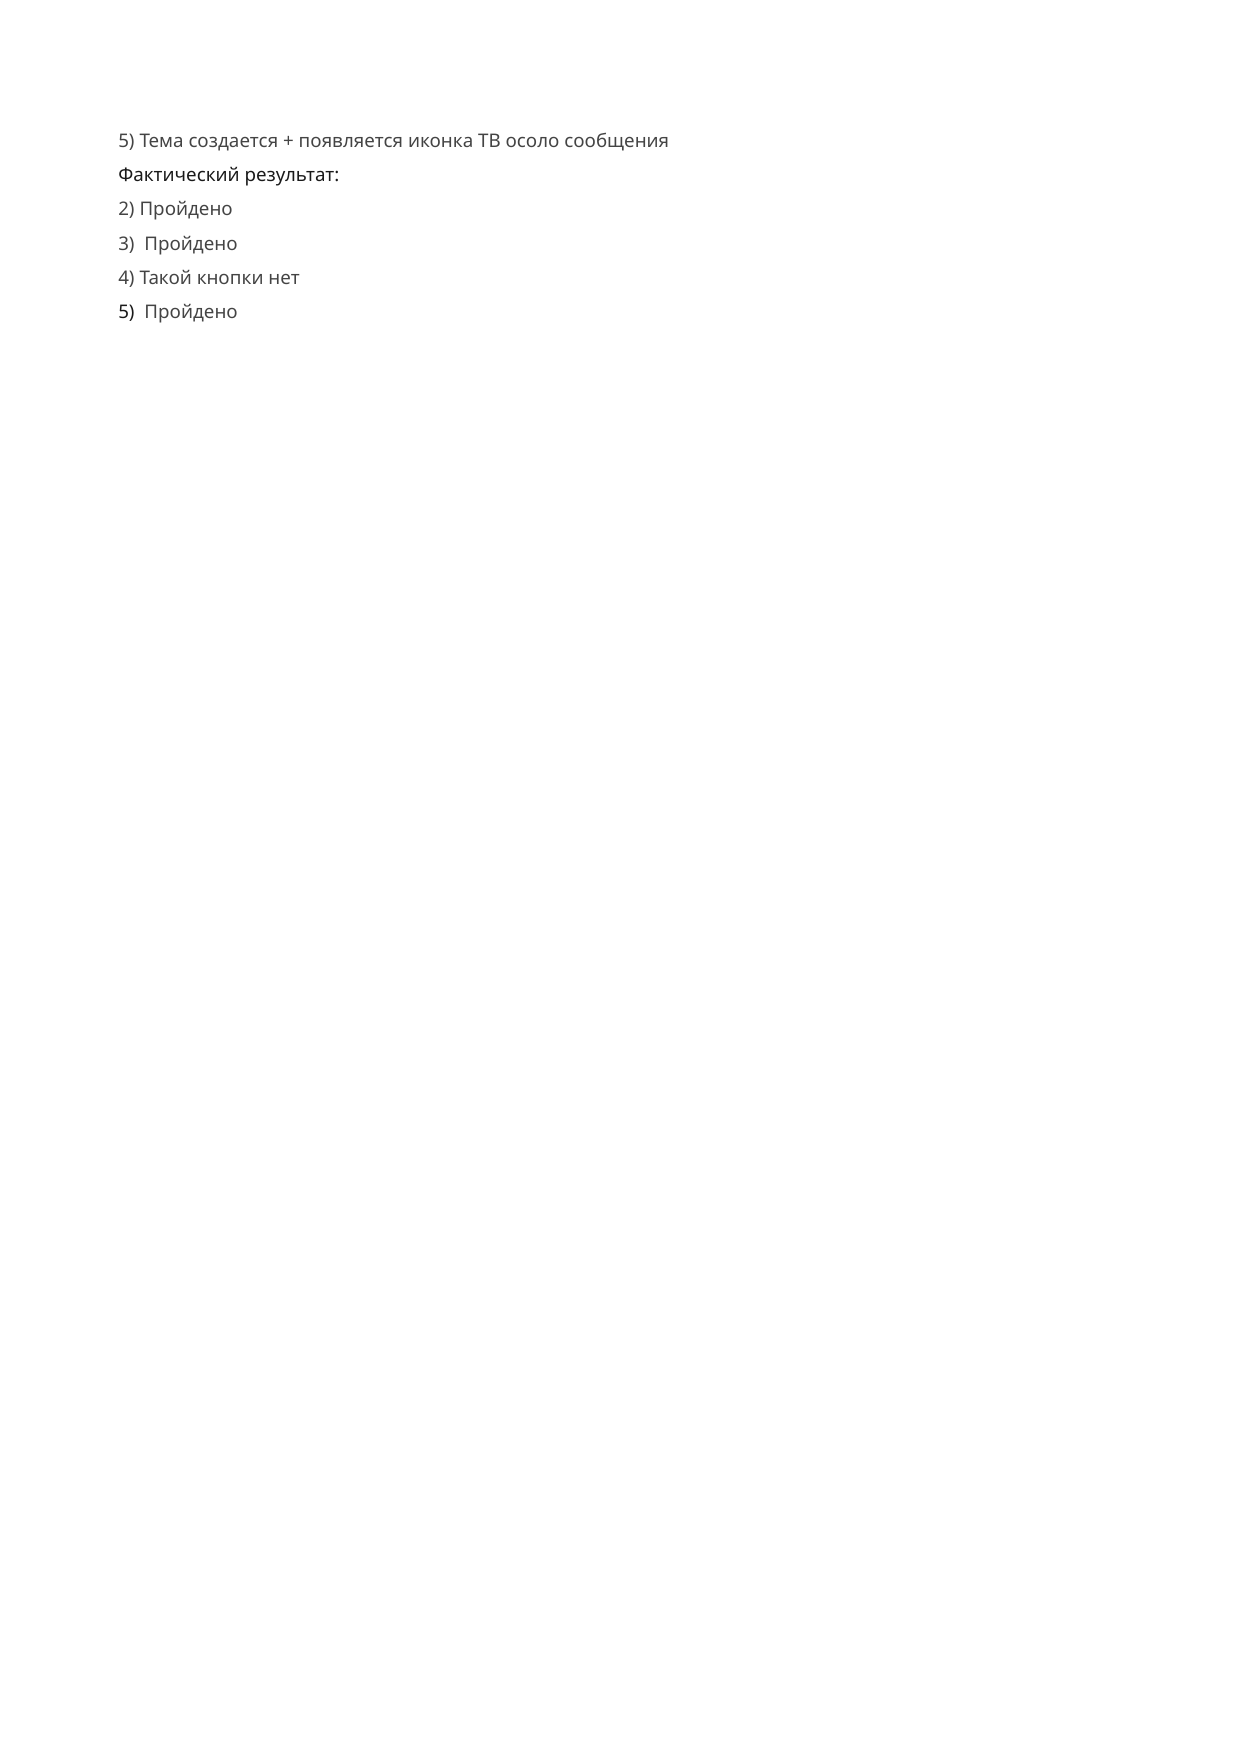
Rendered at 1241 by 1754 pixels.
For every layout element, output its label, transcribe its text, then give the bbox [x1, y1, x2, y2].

text 5) Тема создается + появляется иконка ТВ осоло сообщения Фактический результат: [118, 118, 1122, 187]
text 2) Пройдено [118, 187, 1122, 221]
text 5) Пройдено [118, 290, 1122, 324]
text 3) Пройдено [118, 221, 1122, 256]
text 4) Такой кнопки нет [118, 256, 1122, 290]
